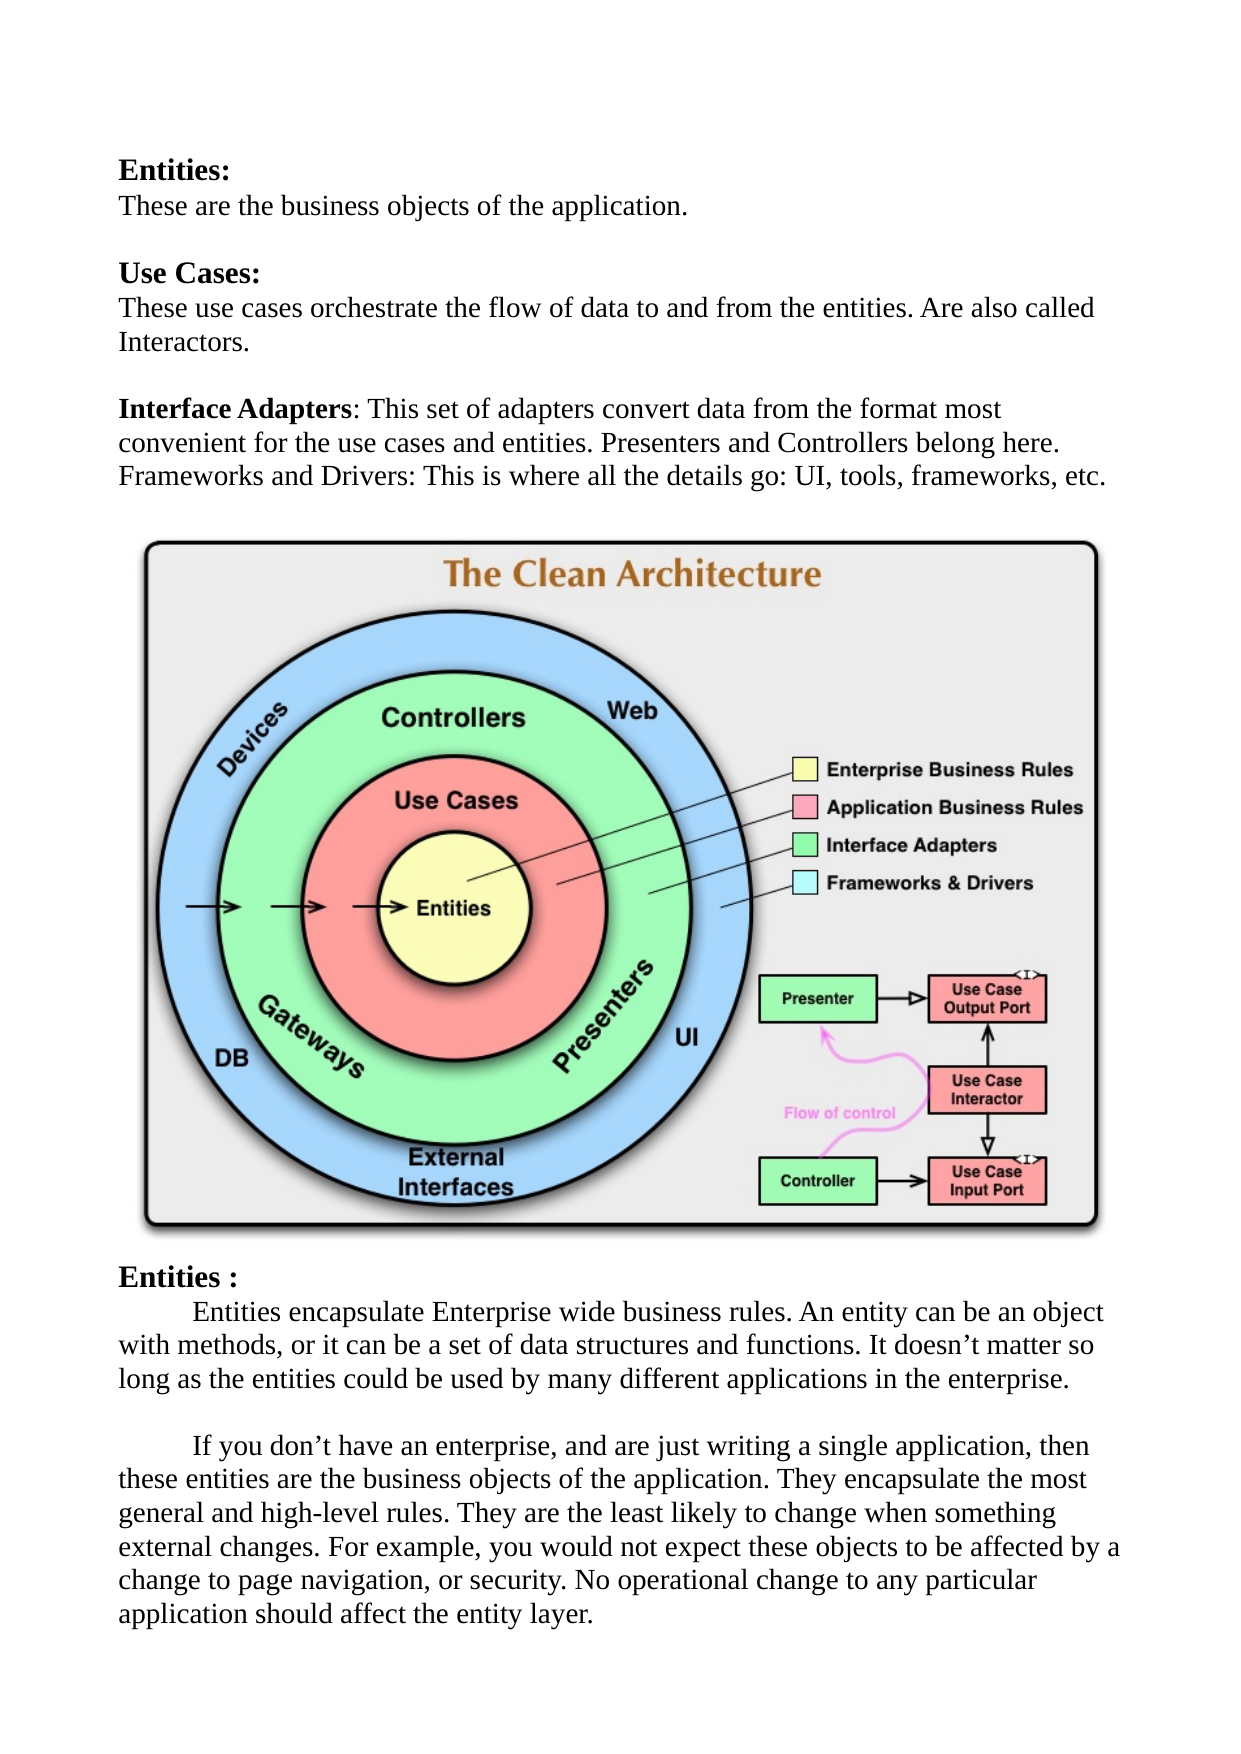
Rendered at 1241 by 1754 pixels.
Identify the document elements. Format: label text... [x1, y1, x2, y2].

picture [118, 520, 1123, 1258]
text These use cases orchestrate the flow of data to and from the entities. Are also called Interactors. [118, 291, 1122, 358]
text Entities encapsulate Enterprise wide business rules. An entity can be an object with methods, or it can be a set of data structures and functions. It doesn’t matter so long as the entities could be used by many different applications in the enterprise. [118, 1294, 1122, 1394]
text If you don’t have an enterprise, and are just writing a single application, then these entities are the business objects of the application. They encapsulate the most general and high-level rules. They are the least likely to change when something external changes. For example, you would not expect these objects to be affected by a change to page navigation, or security. No operational change to any particular application should affect the entity layer. [118, 1428, 1122, 1629]
text Use Cases: [118, 255, 1122, 291]
text Entities : [118, 1258, 1122, 1294]
text Entities: [118, 152, 1122, 188]
text These are the business objects of the application. [118, 188, 1122, 221]
text Interface Adapters: This set of adapters convert data from the format most convenient for the use cases and entities. Presenters and Controllers belong here. [118, 391, 1122, 458]
text Frameworks and Drivers: This is where all the details go: UI, tools, frameworks, etc. [118, 458, 1122, 492]
